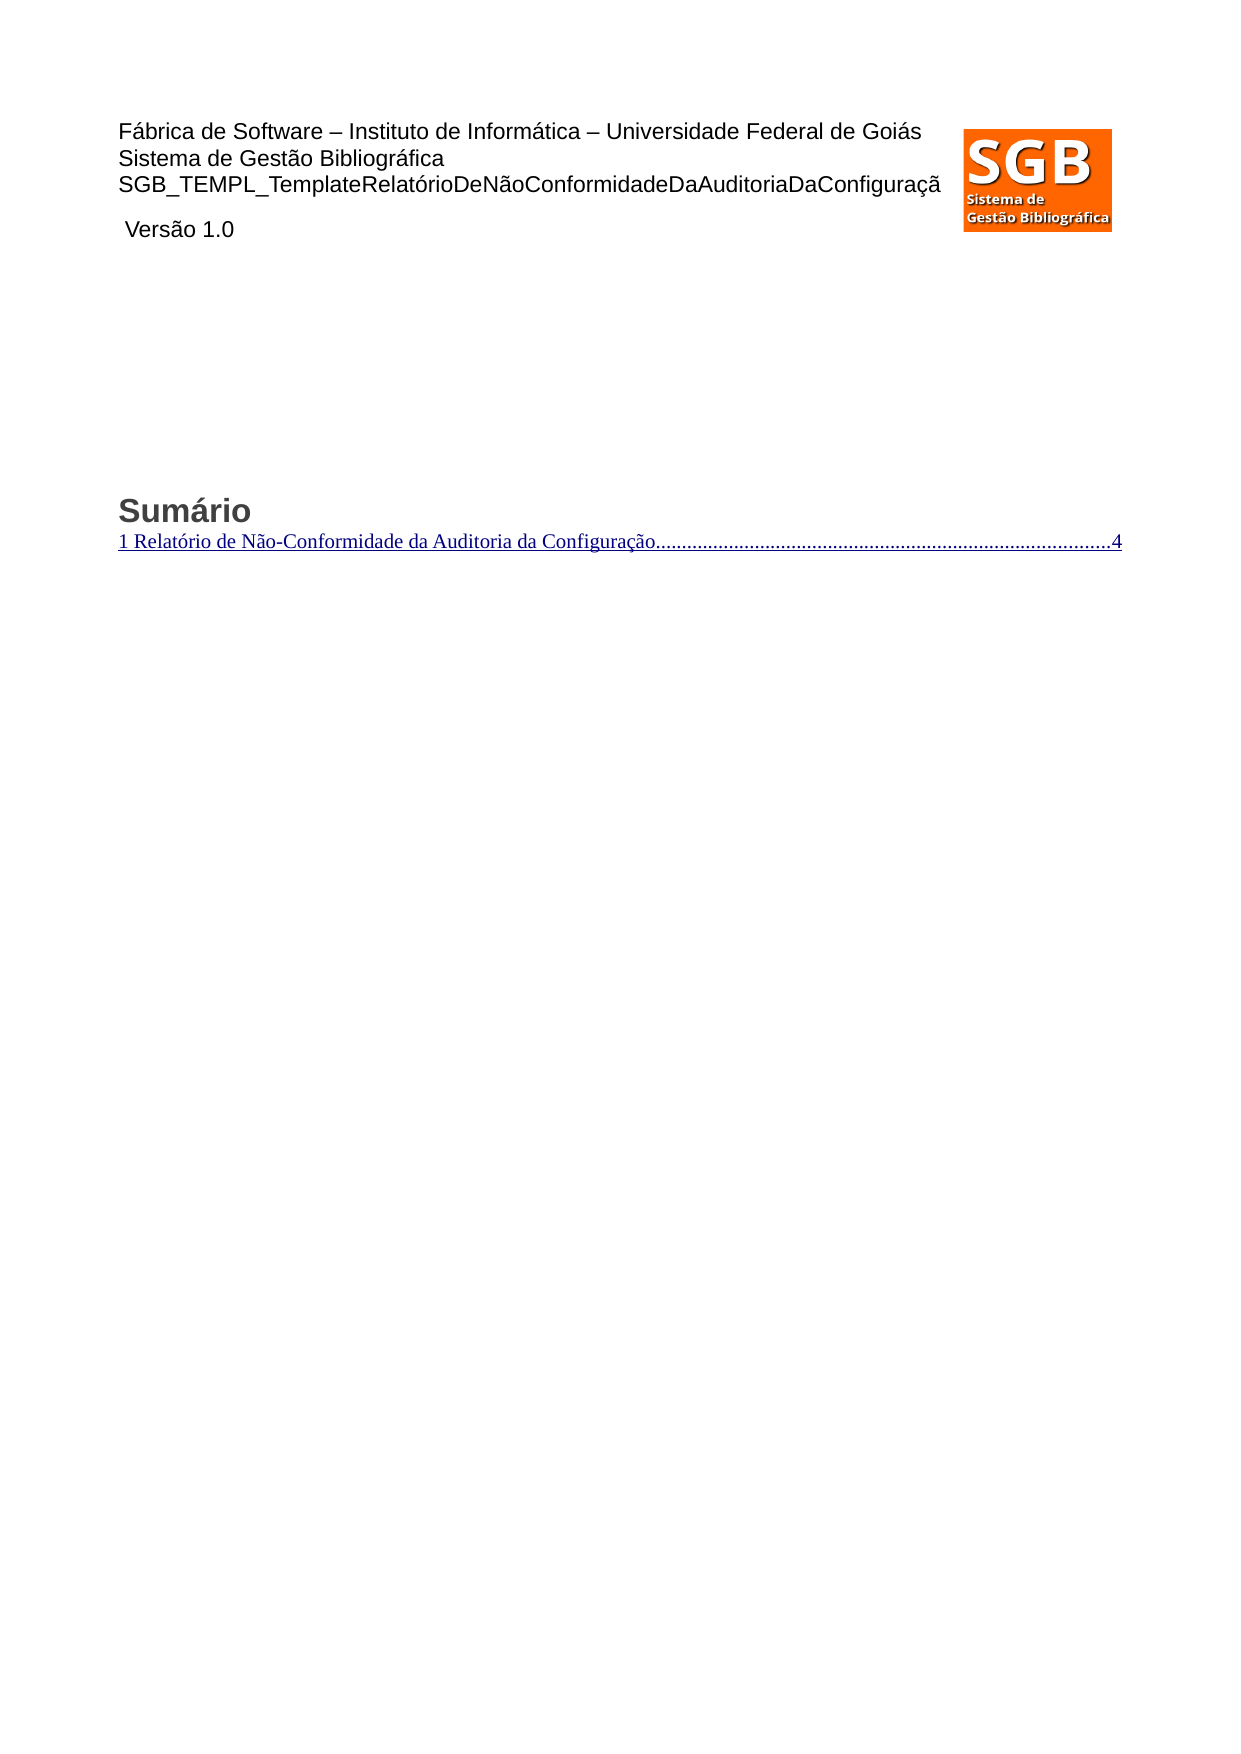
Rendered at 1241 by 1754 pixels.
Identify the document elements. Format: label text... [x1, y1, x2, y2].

subtitle Sumário [118, 491, 1122, 529]
picture [963, 129, 1112, 232]
text 1 Relatório de Não-Conformidade da Auditoria da Configuração. 4 [118, 529, 1122, 550]
